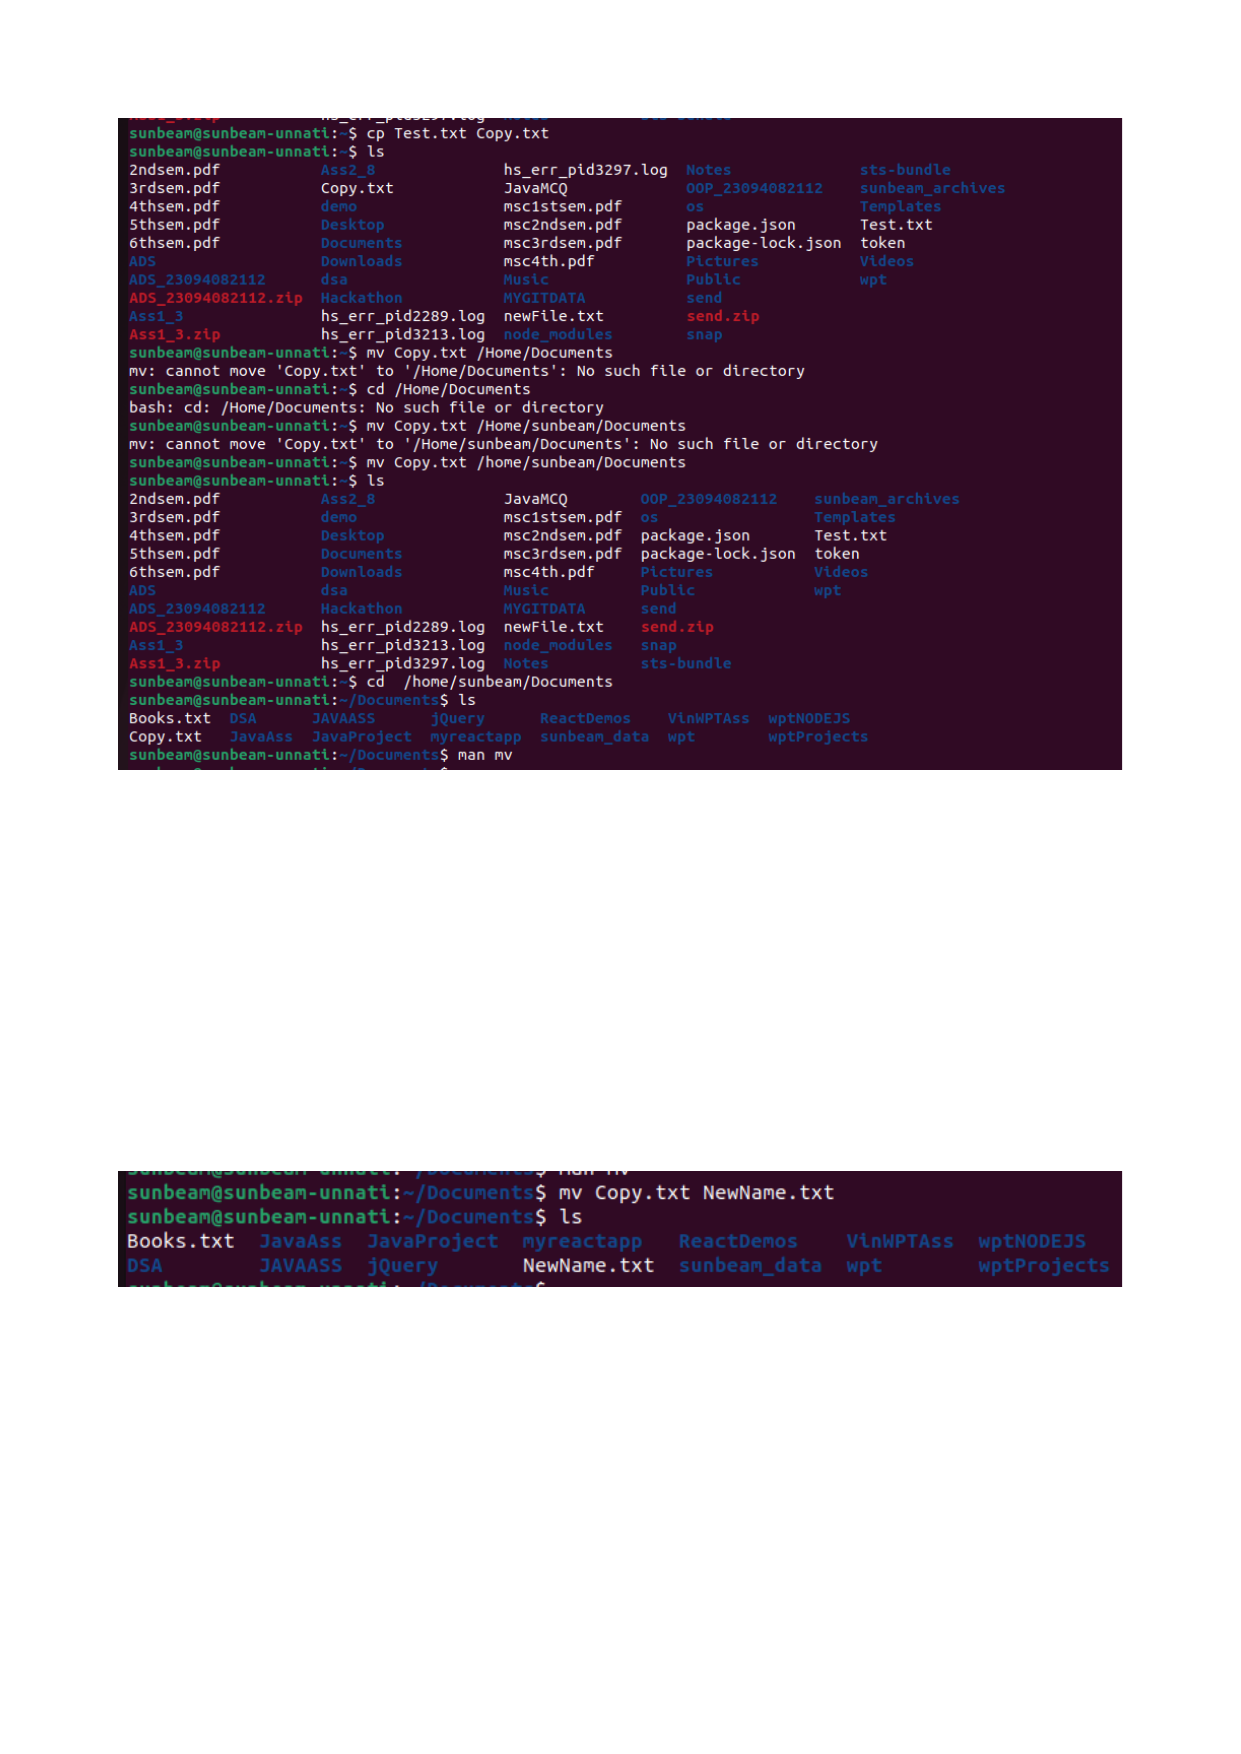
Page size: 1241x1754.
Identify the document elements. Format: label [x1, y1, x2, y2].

picture [118, 1171, 1123, 1287]
picture [118, 118, 1123, 770]
